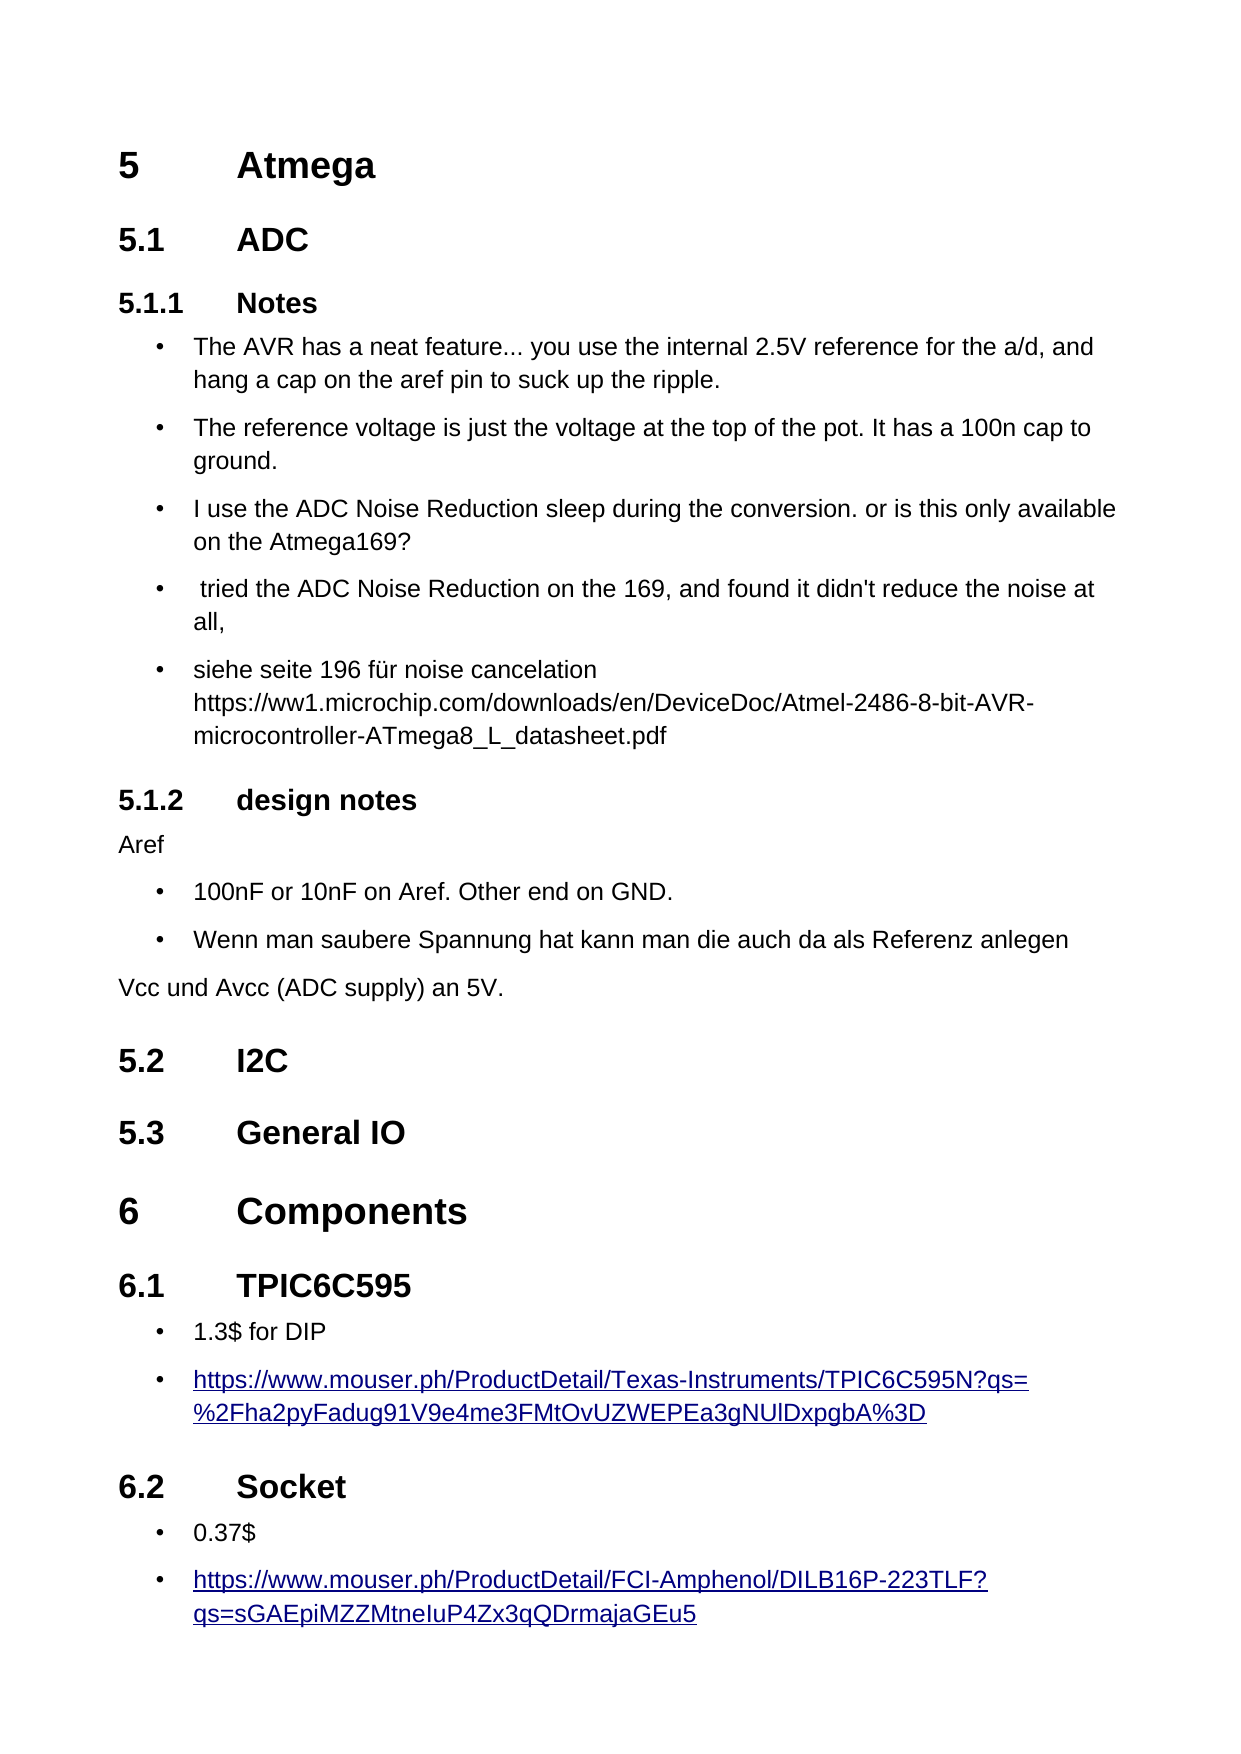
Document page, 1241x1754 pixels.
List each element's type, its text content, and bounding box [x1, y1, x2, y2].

subtitle Atmega [118, 143, 1122, 187]
list 1.3$ for DIP [156, 1317, 1122, 1346]
subtitle Notes [118, 286, 1122, 319]
list tried the ADC Noise Reduction on the 169, and found it didn't reduce the noise at all, [156, 574, 1122, 636]
list 100nF or 10nF on Aref. Other end on GND. [156, 877, 1122, 906]
subtitle General IO [118, 1113, 1122, 1152]
text Vcc und Avcc (ADC supply) an 5V. [118, 973, 1122, 1001]
list The reference voltage is just the voltage at the top of the pot. It has a 100n cap to ground. [156, 413, 1122, 475]
subtitle TPIC6C595 [118, 1266, 1122, 1305]
list The AVR has a neat feature... you use the internal 2.5V reference for the a/d, and hang a cap on the aref pin to suck up the ripple. [156, 332, 1122, 394]
list https://www.mouser.ph/ProductDetail/Texas-Instruments/TPIC6C595N?qs=%2Fha2pyFadug91V9e4me3FMtOvUZWEPEa3gNUlDxpgbA%3D [156, 1365, 1122, 1427]
list Wenn man saubere Spannung hat kann man die auch da als Referenz anlegen [156, 925, 1122, 954]
list https://www.mouser.ph/ProductDetail/FCI-Amphenol/DILB16P-223TLF?qs=sGAEpiMZZMtneIuP4Zx3qQDrmajaGEu5 [156, 1565, 1122, 1627]
subtitle design notes [118, 783, 1122, 817]
list 0.37$ [156, 1518, 1122, 1547]
list siehe seite 196 für noise cancelation https://ww1.microchip.com/downloads/en/DeviceDoc/Atmel-2486-8-bit-AVR-microcontroller-ATmega8_L_datasheet.pdf [156, 655, 1122, 750]
list I use the ADC Noise Reduction sleep during the conversion. or is this only available on the Atmega169? [156, 493, 1122, 555]
subtitle Socket [118, 1467, 1122, 1505]
subtitle Components [118, 1189, 1122, 1233]
subtitle ADC [118, 220, 1122, 259]
subtitle I2C [118, 1041, 1122, 1080]
text Aref [118, 829, 1122, 858]
